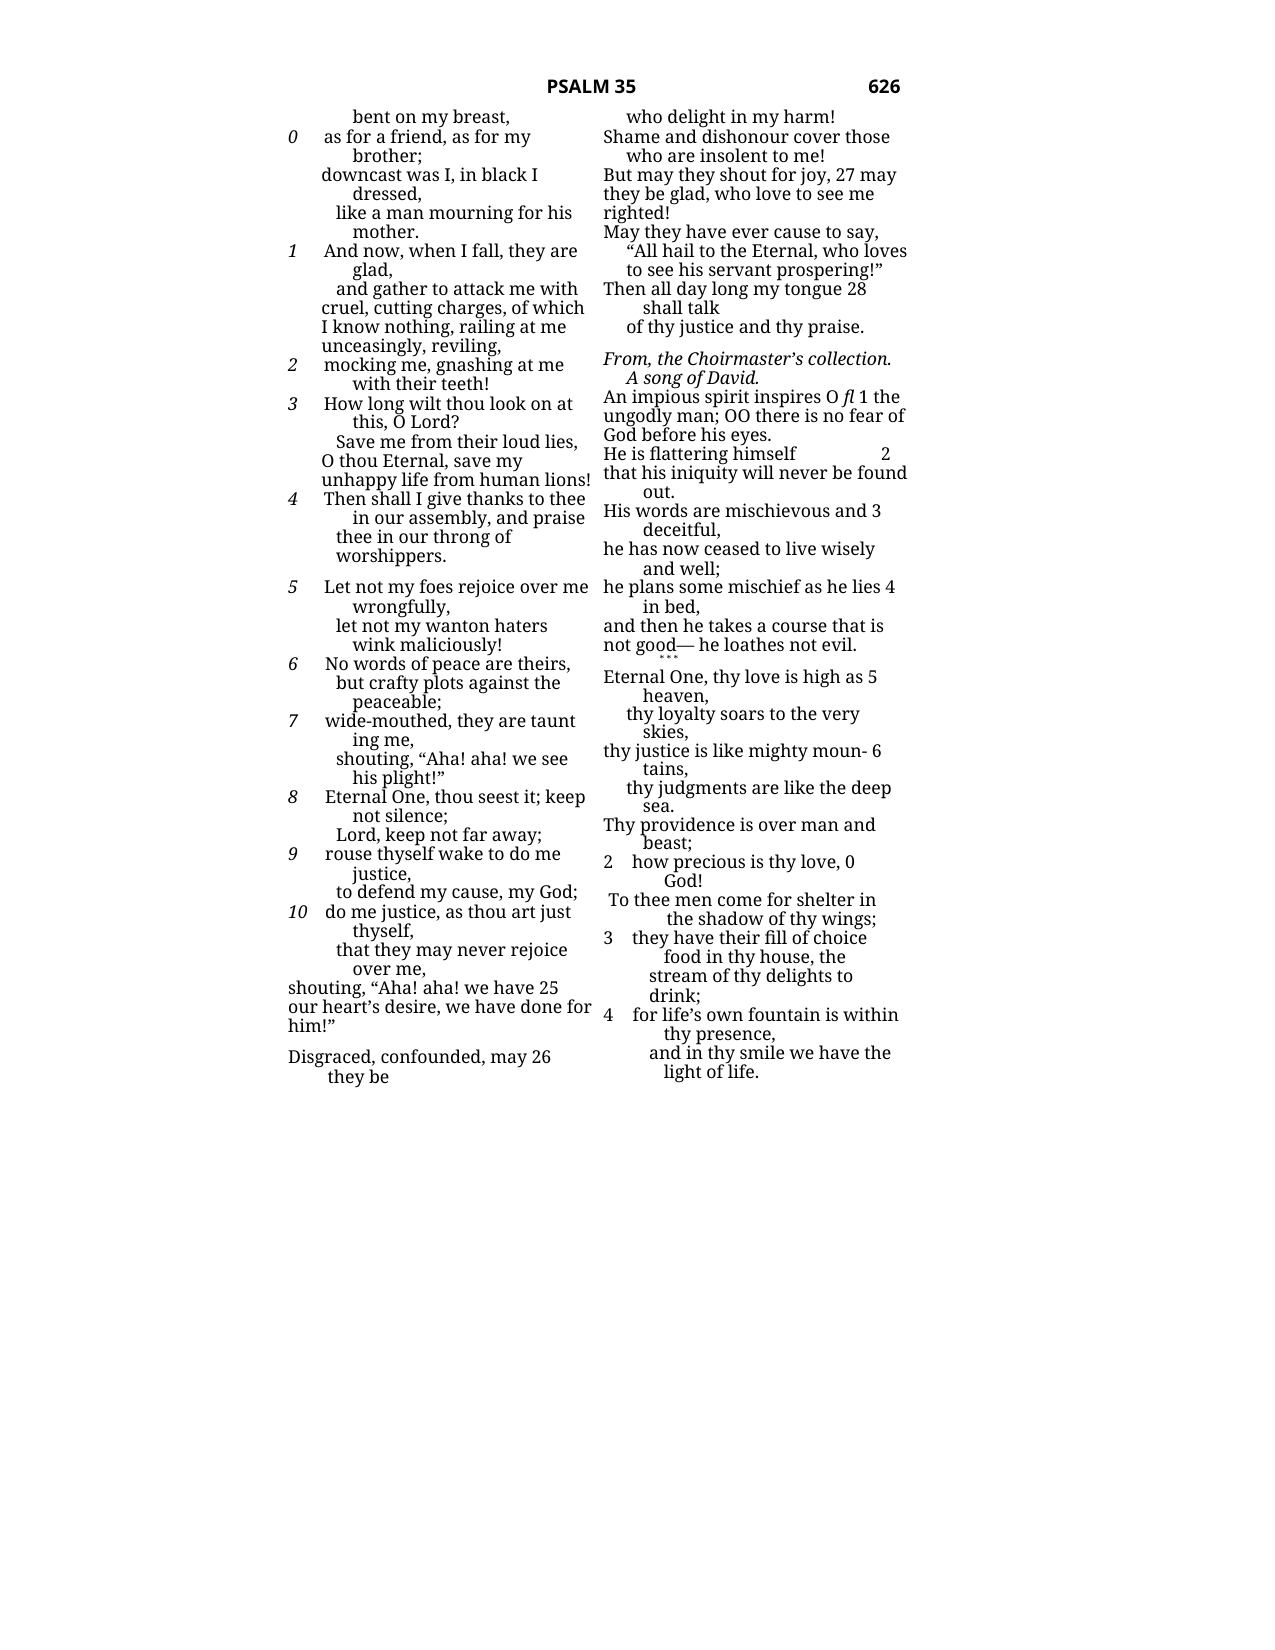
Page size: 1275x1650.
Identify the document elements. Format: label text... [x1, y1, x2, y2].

text to defend my cause, my God; [336, 884, 592, 903]
text brother; [336, 147, 592, 166]
text His words are mischievous and 3 deceitful, [603, 502, 908, 541]
list How long wilt thou look on at [288, 395, 592, 414]
text From, the Choirmaster’s collec­tion. A song of David. [603, 350, 908, 388]
list mocking me, gnashing at me [288, 357, 592, 376]
text that his iniquity will never be found out. [603, 464, 908, 502]
text justice, [336, 865, 592, 884]
list how precious is thy love, 0 [603, 853, 908, 872]
list do me justice, as thou art just [288, 903, 592, 922]
text thy judgments are like the deep sea. [626, 779, 908, 816]
text thy presence, [649, 1025, 908, 1044]
text not silence; [336, 807, 592, 827]
list rouse thyself wake to do me [288, 846, 592, 865]
text food in thy house, the stream of thy delights to drink; [649, 949, 908, 1006]
text But may they shout for joy, 27 may they be glad, who love to see me righted! [603, 166, 908, 223]
text with their teeth! [336, 376, 592, 395]
text Disgraced, confounded, may 26 they be [288, 1048, 592, 1087]
text he has now ceased to live wisely and well; [603, 541, 908, 579]
text An impious spirit inspires O fl 1 the ungodly man; OO there is no fear of God before his eyes. [603, 388, 908, 445]
list as for a friend, as for my [288, 128, 592, 147]
text who are insolent to me! [626, 147, 908, 166]
list wide-mouthed, they are taunt­ [288, 712, 592, 731]
text thyself, [336, 922, 592, 941]
text shouting, “Aha! aha! we have 25 our heart’s desire, we have done for him!” [288, 979, 592, 1036]
text Eternal One, thy love is high as 5 [603, 669, 908, 687]
list And now, when I fall, they are [288, 242, 592, 261]
list Then shall I give thanks to thee [288, 490, 592, 509]
text ing me, [336, 731, 592, 750]
text shouting, “Aha! aha! we see his plight!” [336, 750, 592, 788]
text bent on my breast, [321, 109, 592, 128]
text but crafty plots against the peaceable; [336, 674, 592, 712]
text * * * [659, 655, 908, 664]
text like a man mourning for his mother. [336, 204, 592, 242]
text He is flattering himself 2 [603, 445, 908, 464]
text wrongfully, [336, 598, 592, 617]
text this, O Lord? [336, 414, 592, 433]
text downcast was I, in black I dressed, [321, 166, 592, 204]
text let not my wanton haters wink maliciously! [336, 617, 592, 655]
text who delight in my harm! [626, 109, 908, 128]
text “All hail to the Eternal, who loves to see his servant prospering!” [626, 242, 908, 280]
text Shame and dishonour cover those [603, 128, 908, 147]
list Eternal One, thou seest it; keep [288, 788, 592, 807]
text May they have ever cause to say, [603, 223, 908, 242]
list No words of peace are theirs, [288, 655, 592, 674]
text God! [649, 872, 908, 891]
text Lord, keep not far away; [336, 827, 592, 846]
list Let not my foes rejoice over me [288, 579, 592, 598]
text of thy justice and thy praise. [626, 318, 908, 337]
text Thy providence is over man and beast; [603, 816, 908, 853]
text thy justice is like mighty moun- 6 tains, [603, 743, 908, 779]
text that they may never rejoice over me, [336, 941, 592, 979]
text glad, [336, 261, 592, 280]
text To thee men come for shelter in the shadow of thy wings; [603, 891, 876, 929]
text Save me from their loud lies, O thou Eternal, save my unhappy life from human lions! [321, 433, 592, 490]
text he plans some mischief as he lies 4 in bed, [603, 579, 908, 617]
text and in thy smile we have the light of life. [649, 1044, 908, 1082]
list they have their fill of choice [603, 929, 908, 949]
text heaven, [643, 687, 908, 706]
text thy loyalty soars to the very skies, [626, 706, 908, 743]
text and gather to attack me with cruel, cutting charges, of which I know nothing, railing at me unceasingly, re­viling, [321, 280, 592, 357]
text and then he takes a course that is not good— he loathes not evil. [603, 617, 908, 655]
text Then all day long my tongue 28 shall talk [603, 280, 908, 318]
text in our assembly, and praise thee in our throng of worshippers. [336, 509, 592, 566]
list for life’s own fountain is within [603, 1006, 908, 1025]
